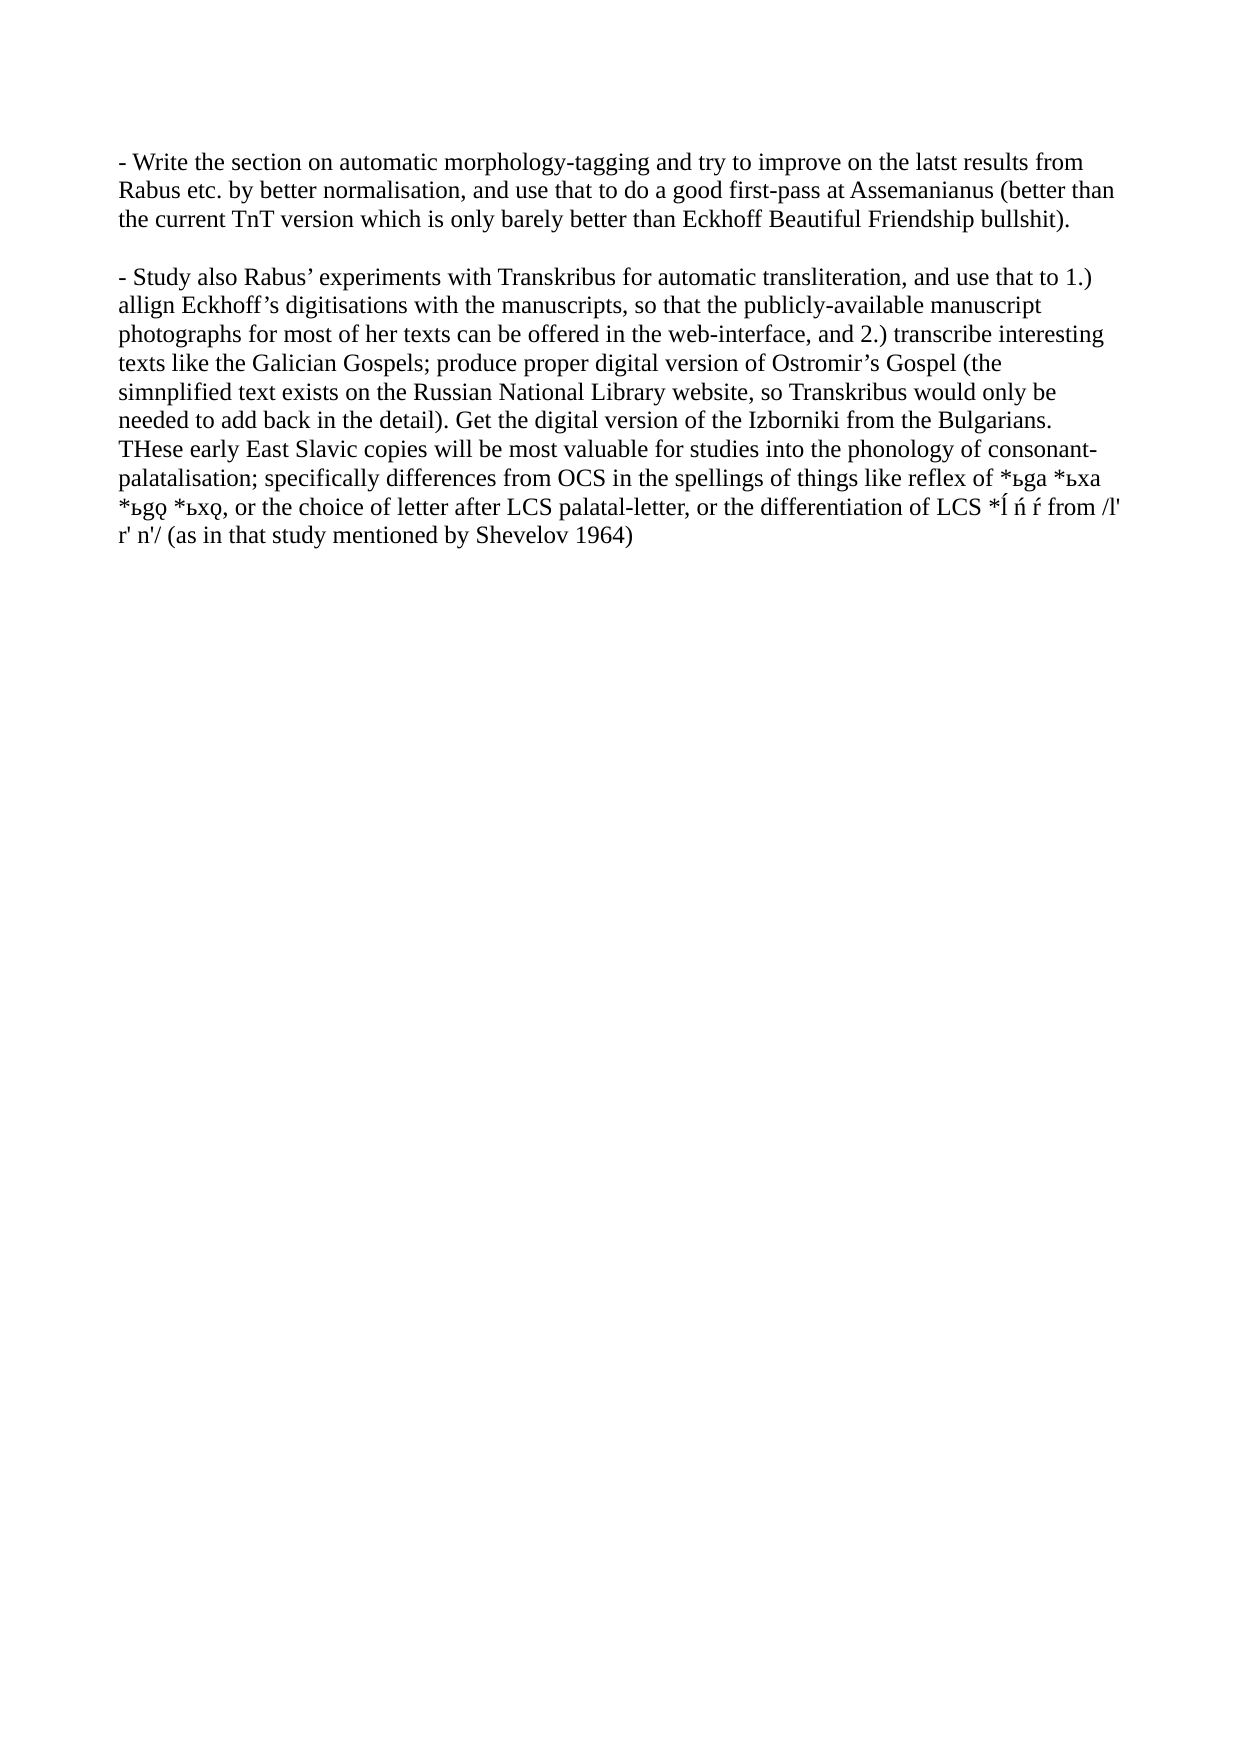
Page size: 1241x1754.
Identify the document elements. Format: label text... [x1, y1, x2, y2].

text - Write the section on automatic morphology-tagging and try to improve on the latst results from Rabus etc. by better normalisation, and use that to do a good first-pass at Assemanianus (better than the current TnT version which is only barely better than Eckhoff Beautiful Friendship bullshit). [118, 147, 1122, 233]
text - Study also Rabus’ experiments with Transkribus for automatic transliteration, and use that to 1.) allign Eckhoff’s digitisations with the manuscripts, so that the publicly-available manuscript photographs for most of her texts can be offered in the web-interface, and 2.) transcribe interesting texts like the Galician Gospels; produce proper digital version of Ostromir’s Gospel (the simnplified text exists on the Russian National Library website, so Transkribus would only be needed to add back in the detail). Get the digital version of the Izborniki from the Bulgarians. [118, 262, 1122, 434]
text THese early East Slavic copies will be most valuable for studies into the phonology of consonant-palatalisation; specifically differences from OCS in the spellings of things like reflex of *ьga *ьxa *ьgǫ *ьxǫ, or the choice of letter after LCS palatal-letter, or the differentiation of LCS *ĺ ń ŕ from /l' r' n'/ (as in that study mentioned by Shevelov 1964) [118, 434, 1122, 549]
